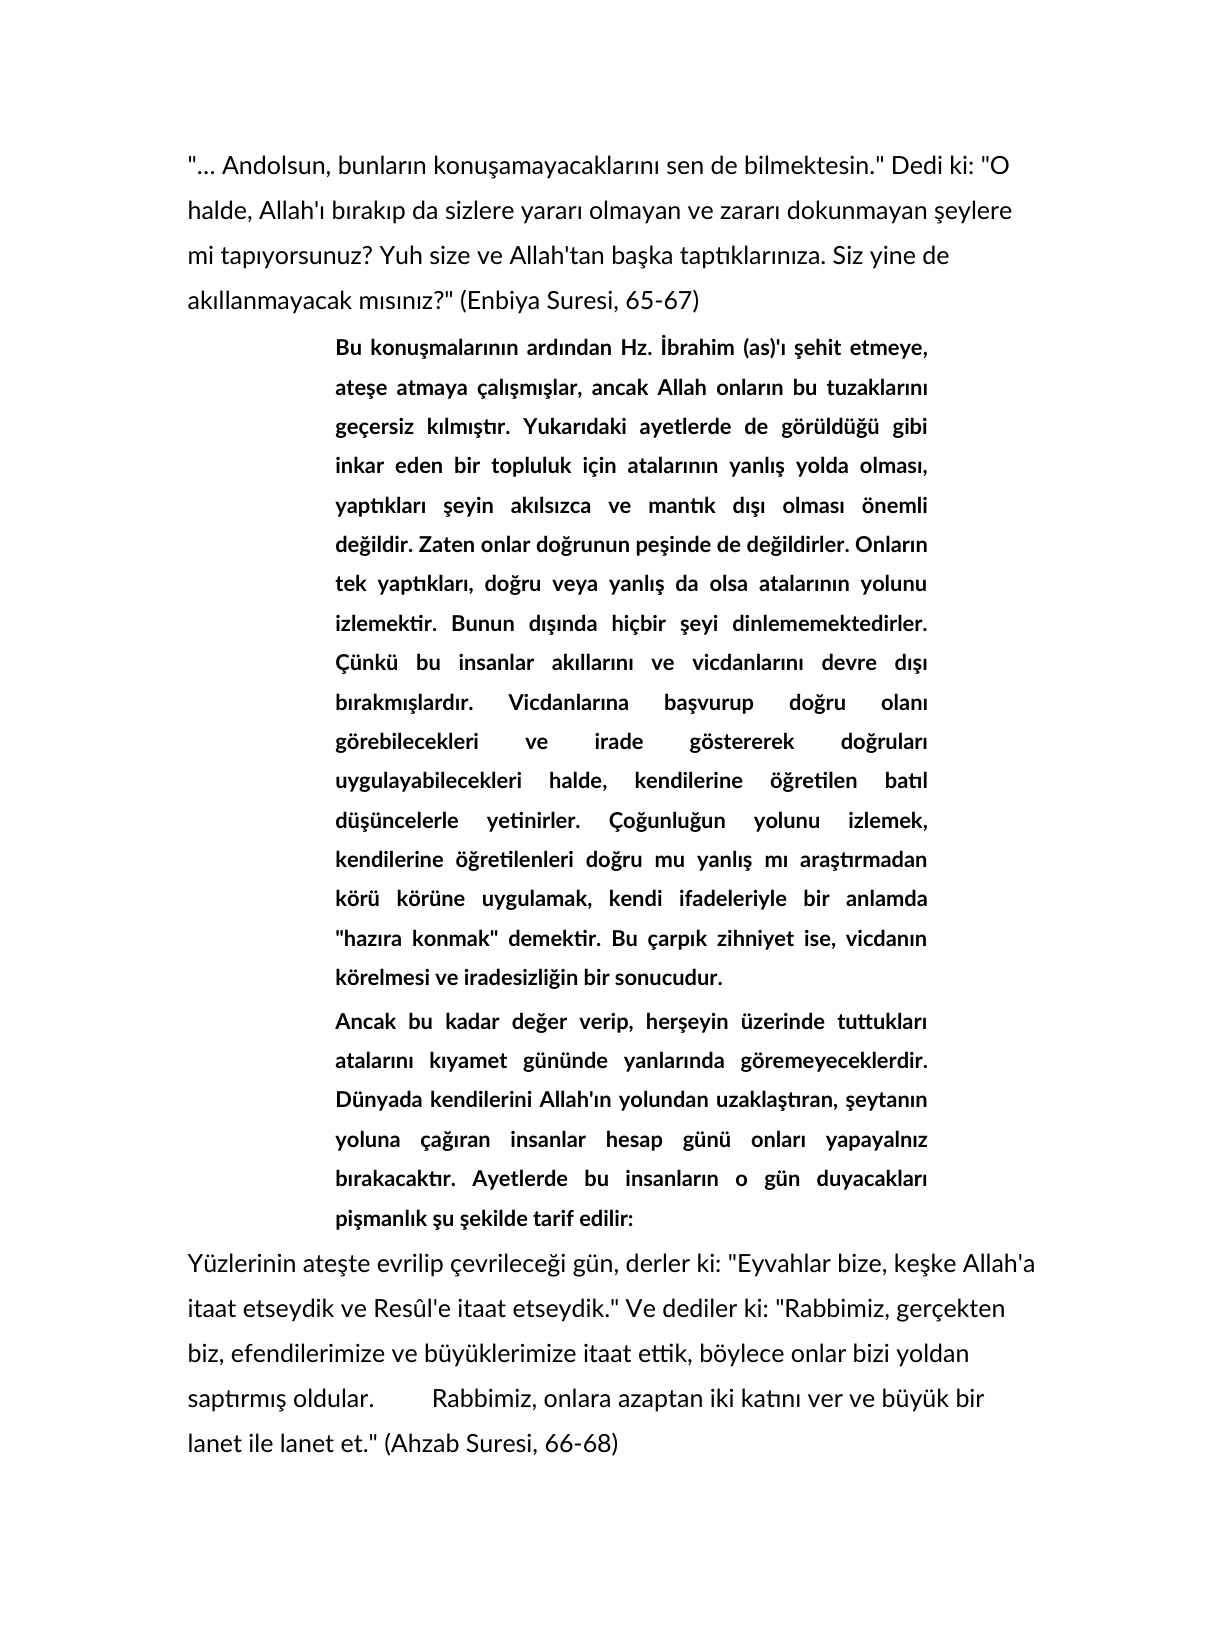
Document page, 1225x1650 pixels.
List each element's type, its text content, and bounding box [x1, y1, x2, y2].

text Bu konuşmalarının ardından Hz. İbrahim (as)'ı şehit etmeye, ateşe atmaya çalışmışlar, ancak Allah onların bu tuzaklarını geçersiz kılmıştır. Yukarıdaki ayetlerde de görüldüğü gibi inkar eden bir topluluk için atalarının yanlış yolda olması, yaptıkları şeyin akılsızca ve mantık dışı olması önemli değildir. Zaten onlar doğrunun peşinde de değildirler. Onların tek yaptıkları, doğru veya yanlış da olsa atalarının yolunu izlemektir. Bunun dışında hiçbir şeyi dinlememektedirler. Çünkü bu insanlar akıllarını ve vicdanlarını devre dışı bırakmışlardır. Vicdanlarına başvurup doğru olanı görebilecekleri ve irade göstererek doğruları uygulayabilecekleri halde, kendilerine öğretilen batıl düşüncelerle yetinirler. Çoğunluğun yolunu izlemek, kendilerine öğretilenleri doğru mu yanlış mı araştırmadan körü körüne uygulamak, kendi ifadeleriyle bir anlamda "hazıra konmak" demektir. Bu çarpık zihniyet ise, vicdanın körelmesi ve iradesizliğin bir sonucudur. [335, 334, 928, 990]
text "… Andolsun, bunların konuşamayacaklarını sen de bilmektesin." Dedi ki: "O halde, Allah'ı bırakıp da sizlere yararı olmayan ve zararı dokunmayan şeylere mi tapıyorsunuz? Yuh size ve Allah'tan başka taptıklarınıza. Siz yine de akıllanmayacak mısınız?" (Enbiya Suresi, 65-67) [187, 150, 1037, 315]
text Yüzlerinin ateşte evrilip çevrileceği gün, derler ki: "Eyvahlar bize, keşke Allah'a itaat etseydik ve Resûl'e itaat etseydik." Ve dediler ki: "Rabbimiz, gerçekten biz, efendilerimize ve büyüklerimize itaat ettik, böylece onlar bizi yoldan saptırmış oldular. Rabbimiz, onlara azaptan iki katını ver ve büyük bir lanet ile lanet et." (Ahzab Suresi, 66-68) [187, 1248, 1037, 1458]
text Ancak bu kadar değer verip, herşeyin üzerinde tuttukları atalarını kıyamet gününde yanlarında göremeyeceklerdir. Dünyada kendilerini Allah'ın yolundan uzaklaştıran, şeytanın yoluna çağıran insanlar hesap günü onları yapayalnız bırakacaktır. Ayetlerde bu insanların o gün duyacakları pişmanlık şu şekilde tarif edilir: [335, 1007, 928, 1231]
